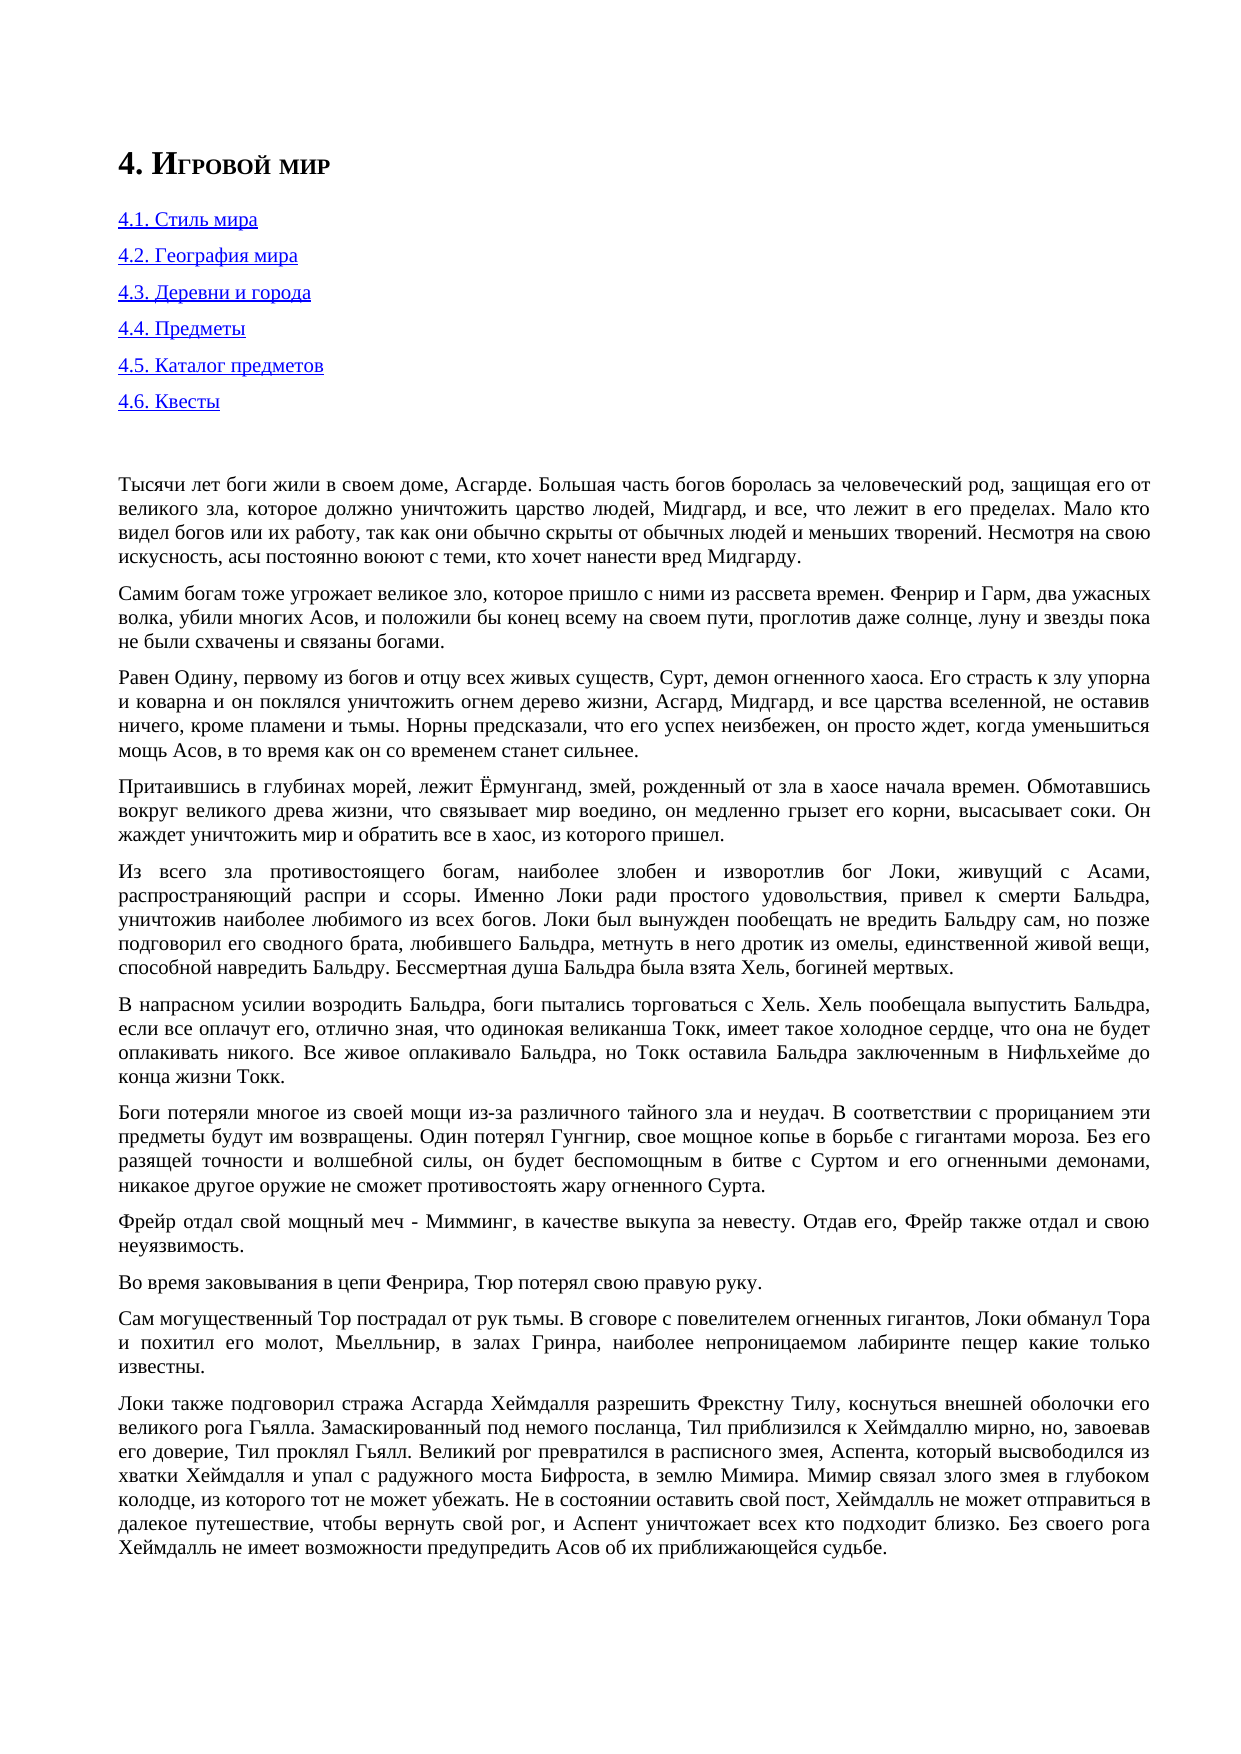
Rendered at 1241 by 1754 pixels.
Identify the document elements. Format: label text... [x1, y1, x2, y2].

text Локи также подговорил стража Асгарда Хеймдалля разрешить Фрекстну Тилу, коснуться внешней оболочки его великого рога Гьялла. Замаскированный под немого посланца, Тил приблизился к Хеймдаллю мирно, но, завоевав его доверие, Тил проклял Гьялл. Великий рог превратился в расписного змея, Аспента, который высвободился из хватки Хеймдалля и упал с радужного моста Бифроста, в землю Мимира. Мимир связал злого змея в глубоком колодце, из которого тот не может убежать. Не в состоянии оставить свой пост, Хеймдалль не может отправиться в далекое путешествие, чтобы вернуть свой рог, и Аспент уничтожает всех кто подходит близко. Без своего рога Хеймдалль не имеет возможности предупредить Асов об их приближающейся судьбе. [118, 1391, 1152, 1559]
subtitle 4. Игровой мир [118, 143, 1152, 181]
text Равен Одину, первому из богов и отцу всех живых существ, Сурт, демон огненного хаоса. Его страсть к злу упорна и коварна и он поклялся уничтожить огнем дерево жизни, Асгард, Мидгард, и все царства вселенной, не оставив ничего, кроме пламени и тьмы. Норны предсказали, что его успех неизбежен, он просто ждет, когда уменьшиться мощь Асов, в то время как он со временем станет сильнее. [118, 665, 1152, 762]
text Сам могущественный Тор пострадал от рук тьмы. В сговоре с повелителем огненных гигантов, Локи обманул Тора и похитил его молот, Мьелльнир, в залах Гринра, наиболее непроницаемом лабиринте пещер какие только известны. [118, 1306, 1152, 1378]
text 4.2. География мира [118, 243, 1152, 267]
text Притаившись в глубинах морей, лежит Ёрмунганд, змей, рожденный от зла в хаосе начала времен. Обмотавшись вокруг великого древа жизни, что связывает мир воедино, он медленно грызет его корни, высасывает соки. Он жаждет уничтожить мир и обратить все в хаос, из которого пришел. [118, 774, 1152, 846]
text 4.4. Предметы [118, 316, 1152, 340]
text 4.1. Стиль мира [118, 206, 1152, 231]
text 4.5. Каталог предметов [118, 353, 1152, 377]
text Фрейр отдал свой мощный меч - Мимминг, в качестве выкупа за невесту. Отдав его, Фрейр также отдал и свою неуязвимость. [118, 1209, 1152, 1257]
text Из всего зла противостоящего богам, наиболее злобен и изворотлив бог Локи, живущий с Асами, распространяющий распри и ссоры. Именно Локи ради простого удовольствия, привел к смерти Бальдра, уничтожив наиболее любимого из всех богов. Локи был вынужден пообещать не вредить Бальдру сам, но позже подговорил его сводного брата, любившего Бальдра, метнуть в него дротик из омелы, единственной живой вещи, способной навредить Бальдру. Бессмертная душа Бальдра была взята Хель, богиней мертвых. [118, 859, 1152, 979]
text Тысячи лет боги жили в своем доме, Асгарде. Большая часть богов боролась за человеческий род, защищая его от великого зла, которое должно уничтожить царство людей, Мидгард, и все, что лежит в его пределах. Мало кто видел богов или их работу, так как они обычно скрыты от обычных людей и меньших творений. Несмотря на свою искусность, асы постоянно воюют с теми, кто хочет нанести вред Мидгарду. [118, 472, 1152, 568]
text 4.3. Деревни и города [118, 279, 1152, 304]
text В напрасном усилии возродить Бальдра, боги пытались торговаться с Хель. Хель пообещала выпустить Бальдра, если все оплачут его, отлично зная, что одинокая великанша Токк, имеет такое холодное сердце, что она не будет оплакивать никого. Все живое оплакивало Бальдра, но Токк оставила Бальдра заключенным в Нифльхейме до конца жизни Токк. [118, 992, 1152, 1088]
text Во время заковывания в цепи Фенрира, Тюр потерял свою правую руку. [118, 1270, 1152, 1294]
text Боги потеряли многое из своей мощи из-за различного тайного зла и неудач. В соответствии с прорицанием эти предметы будут им возвращены. Один потерял Гунгнир, свое мощное копье в борьбе с гигантами мороза. Без его разящей точности и волшебной силы, он будет беспомощным в битве с Суртом и его огненными демонами, никакое другое оружие не сможет противостоять жару огненного Сурта. [118, 1100, 1152, 1197]
text Самим богам тоже угрожает великое зло, которое пришло с ними из рассвета времен. Фенрир и Гарм, два ужасных волка, убили многих Асов, и положили бы конец всему на своем пути, проглотив даже солнце, луну и звезды пока не были схвачены и связаны богами. [118, 581, 1152, 653]
text 4.6. Квесты [118, 389, 1152, 413]
